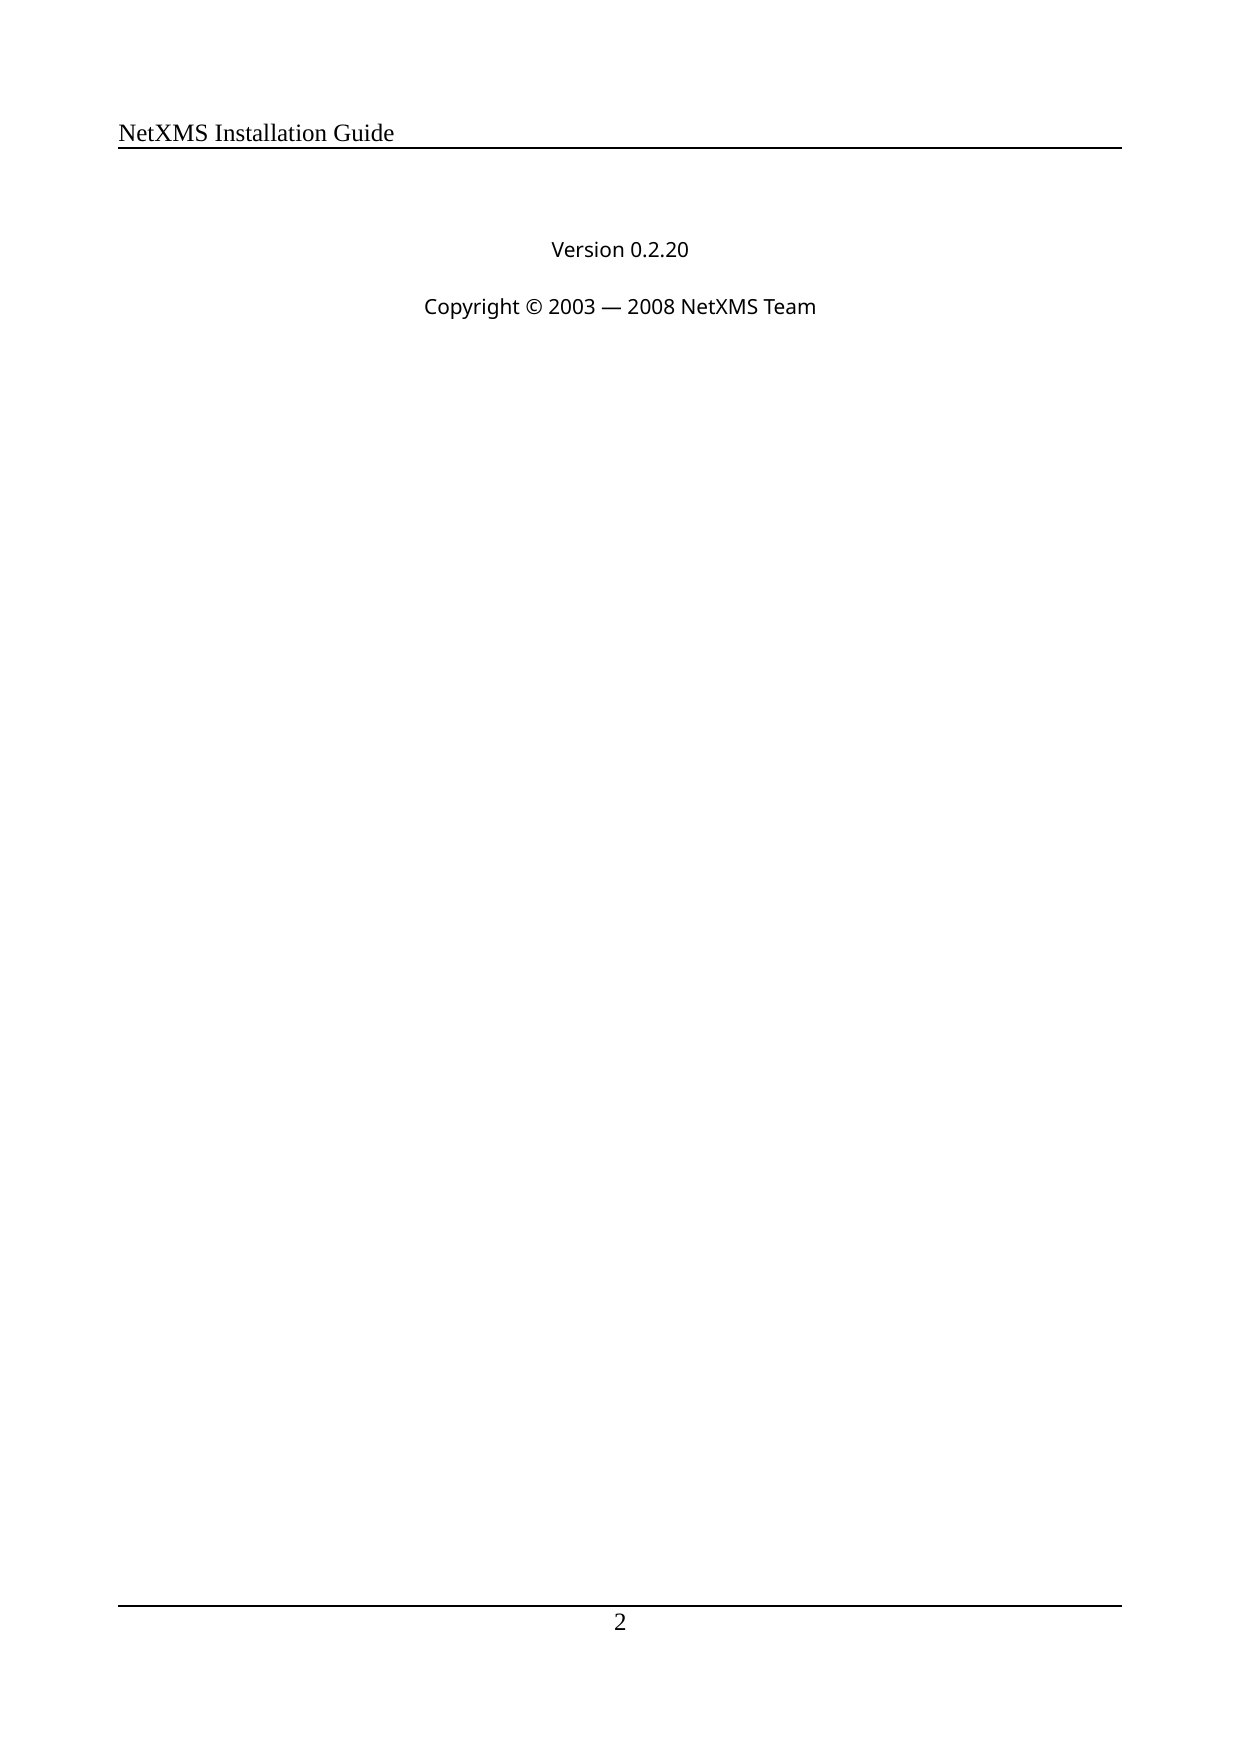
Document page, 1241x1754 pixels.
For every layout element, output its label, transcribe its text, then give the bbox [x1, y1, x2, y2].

text Version 0.2.20 [118, 235, 1122, 264]
text Copyright © 2003 — 2008 NetXMS Team [118, 292, 1122, 321]
